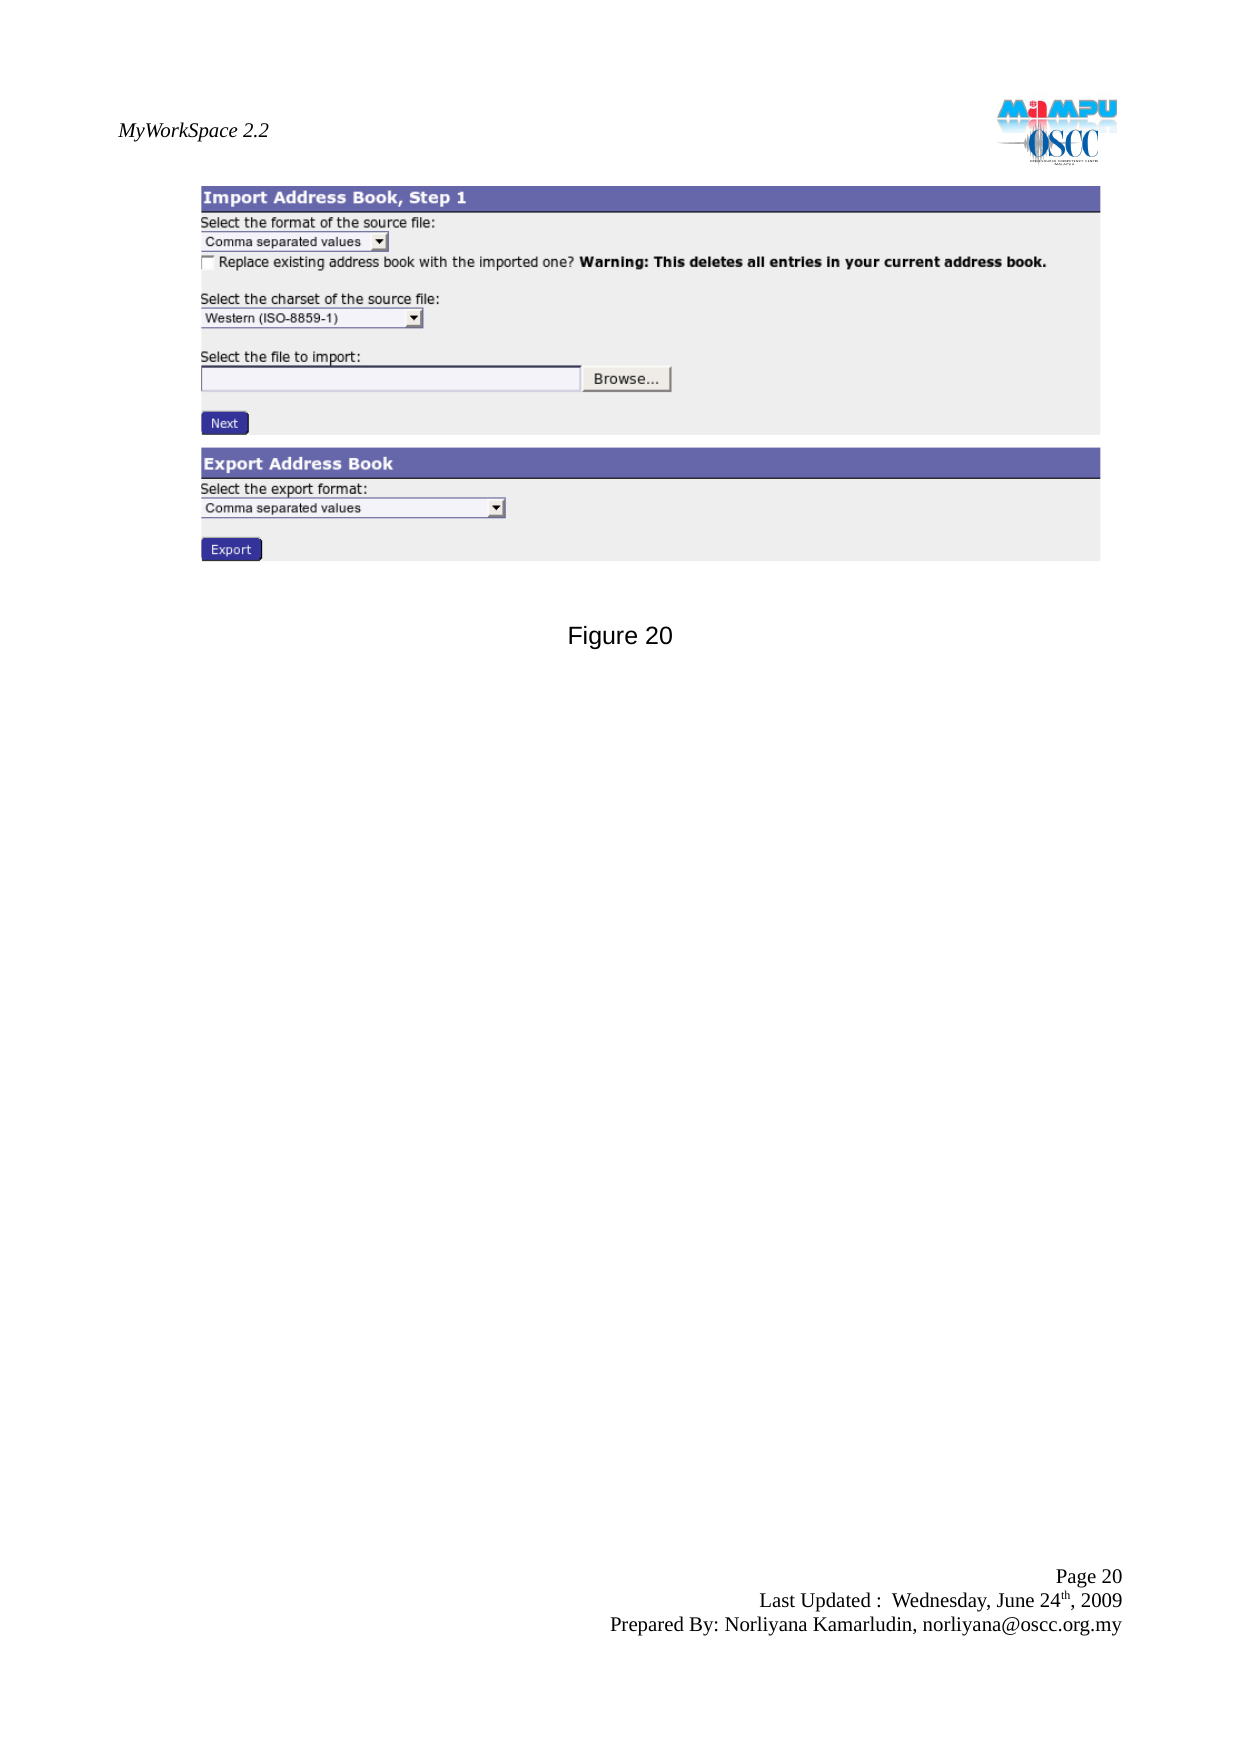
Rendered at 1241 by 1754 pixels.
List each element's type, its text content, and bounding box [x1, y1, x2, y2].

picture [996, 86, 1118, 166]
picture [201, 186, 1101, 604]
text Figure 20 [118, 177, 1122, 649]
